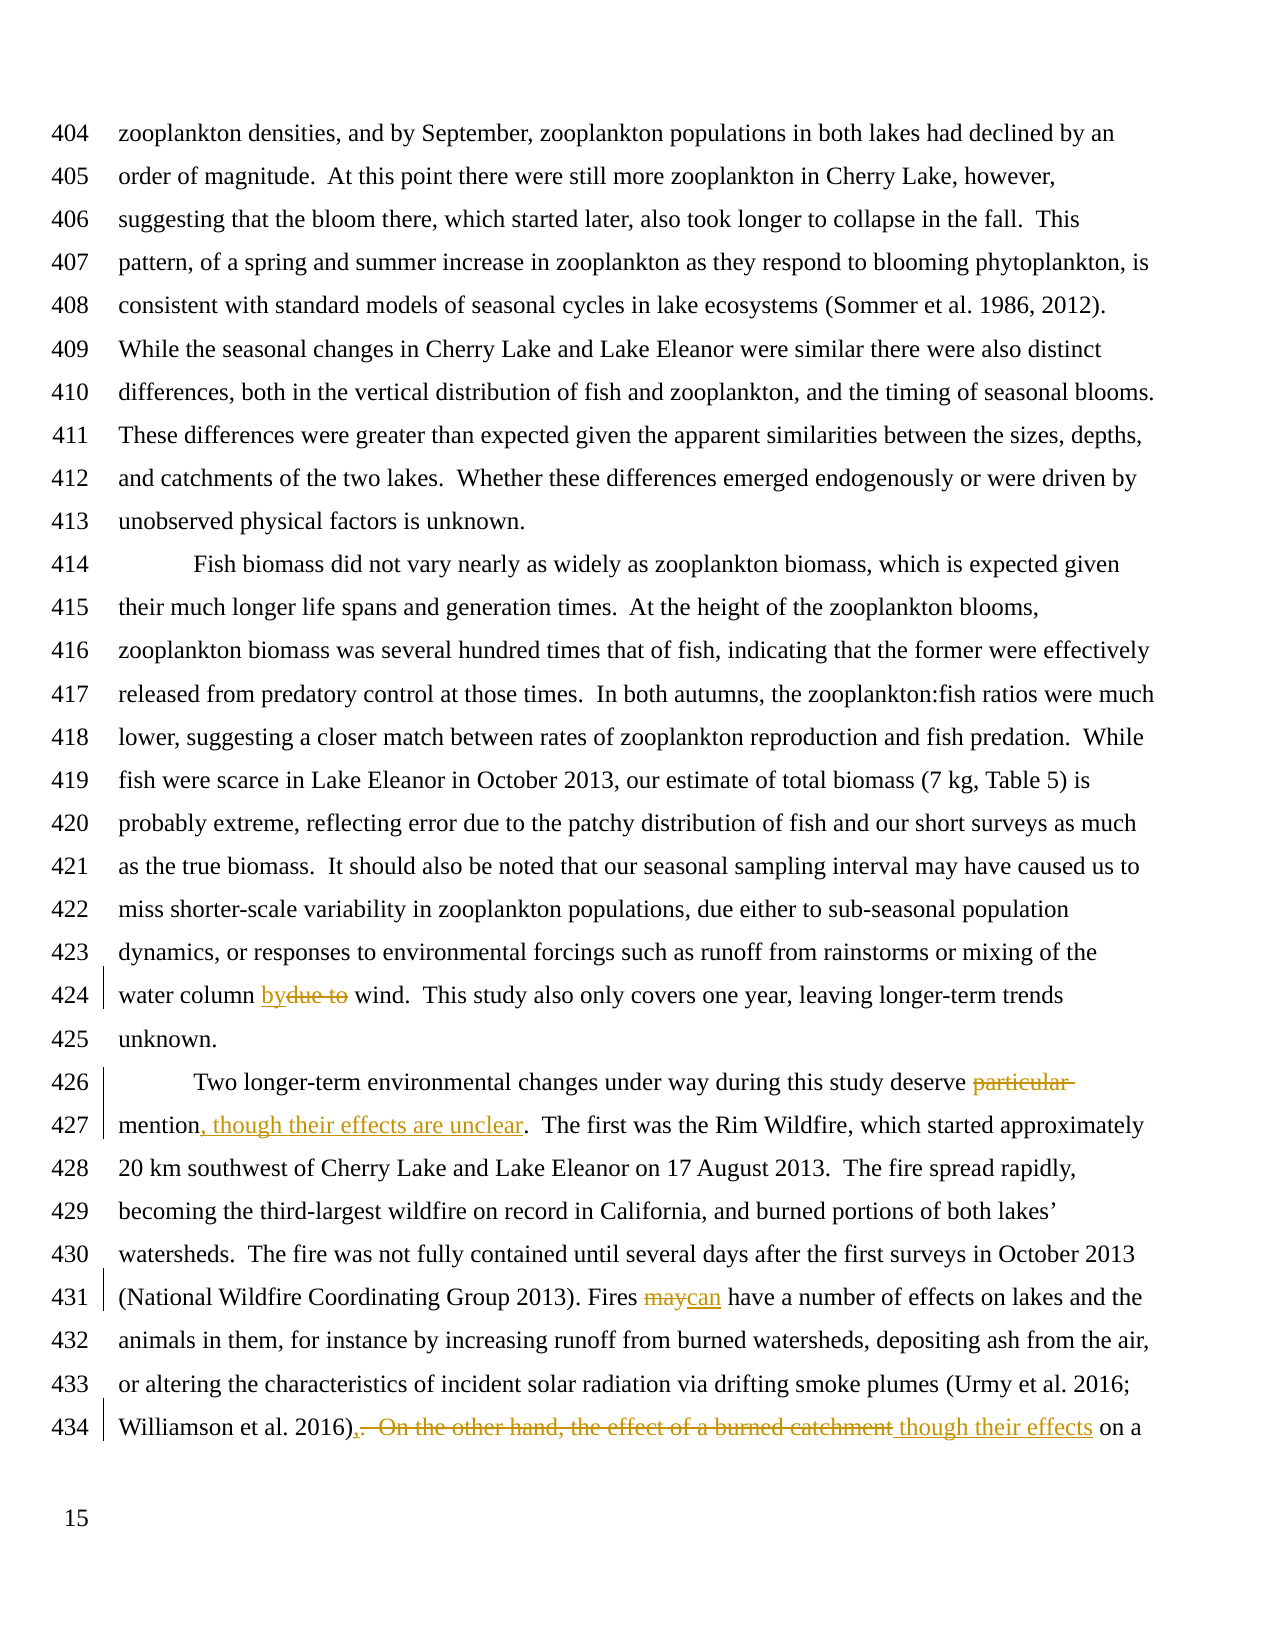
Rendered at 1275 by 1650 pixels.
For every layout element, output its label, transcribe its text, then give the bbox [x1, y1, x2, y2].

text Fish biomass did not vary nearly as widely as zooplankton biomass, which is expected given their much longer life spans and generation times. At the height of the zooplankton blooms, zooplankton biomass was several hundred times that of fish, indicating that the former were effectively released from predatory control at those times. In both autumns, the zooplankton:fish ratios were much lower, suggesting a closer match between rates of zooplankton reproduction and fish predation. While fish were scarce in Lake Eleanor in October 2013, our estimate of total biomass (7 kg, Table 5) is probably extreme, reflecting error due to the patchy distribution of fish and our short surveys as much as the true biomass. It should also be noted that our seasonal sampling interval may have caused us to miss shorter-scale variability in zooplankton populations, due either to sub-seasonal population dynamics, or responses to environmental forcings such as runoff from rainstorms or mixing of the water column by wind. This study also only covers one year, leaving longer-term trends unknown. [118, 549, 1157, 1052]
text Two longer-term environmental changes under way during this study deserve mention, though their effects are unclear. The first was the Rim Wildfire, which started approximately 20 km southwest of Cherry Lake and Lake Eleanor on 17 August 2013. The fire spread rapidly, becoming the third-largest wildfire on record in California, and burned portions of both lakes’ watersheds. The fire was not fully contained until several days after the first surveys in October 2013 (National Wildfire Coordinating Group 2013)⁠. Fires can have a number of effects on lakes and the animals in them, for instance by increasing runoff from burned watersheds, depositing ash from the air, or altering the characteristics of incident solar radiation via drifting smoke plumes (Urmy et al. 2016; Williamson et al. 2016)⁠, though their effects on a lake’s zooplankton are not necessarily large (Patoine et al. 2002)⁠. [118, 1067, 1157, 1441]
text zooplankton densities, and by September, zooplankton populations in both lakes had declined by an order of magnitude. At this point there were still more zooplankton in Cherry Lake, however, suggesting that the bloom there, which started later, also took longer to collapse in the fall. This pattern, of a spring and summer increase in zooplankton as they respond to blooming phytoplankton, is consistent with standard models of seasonal cycles in lake ecosystems (Sommer et al. 1986, 2012)⁠. While the seasonal changes in Cherry Lake and Lake Eleanor were similar there were also distinct differences, both in the vertical distribution of fish and zooplankton, and the timing of seasonal blooms. These differences were greater than expected given the apparent similarities between the sizes, depths, and catchments of the two lakes. Whether these differences emerged endogenously or were driven by unobserved physical factors is unknown. [118, 118, 1157, 535]
